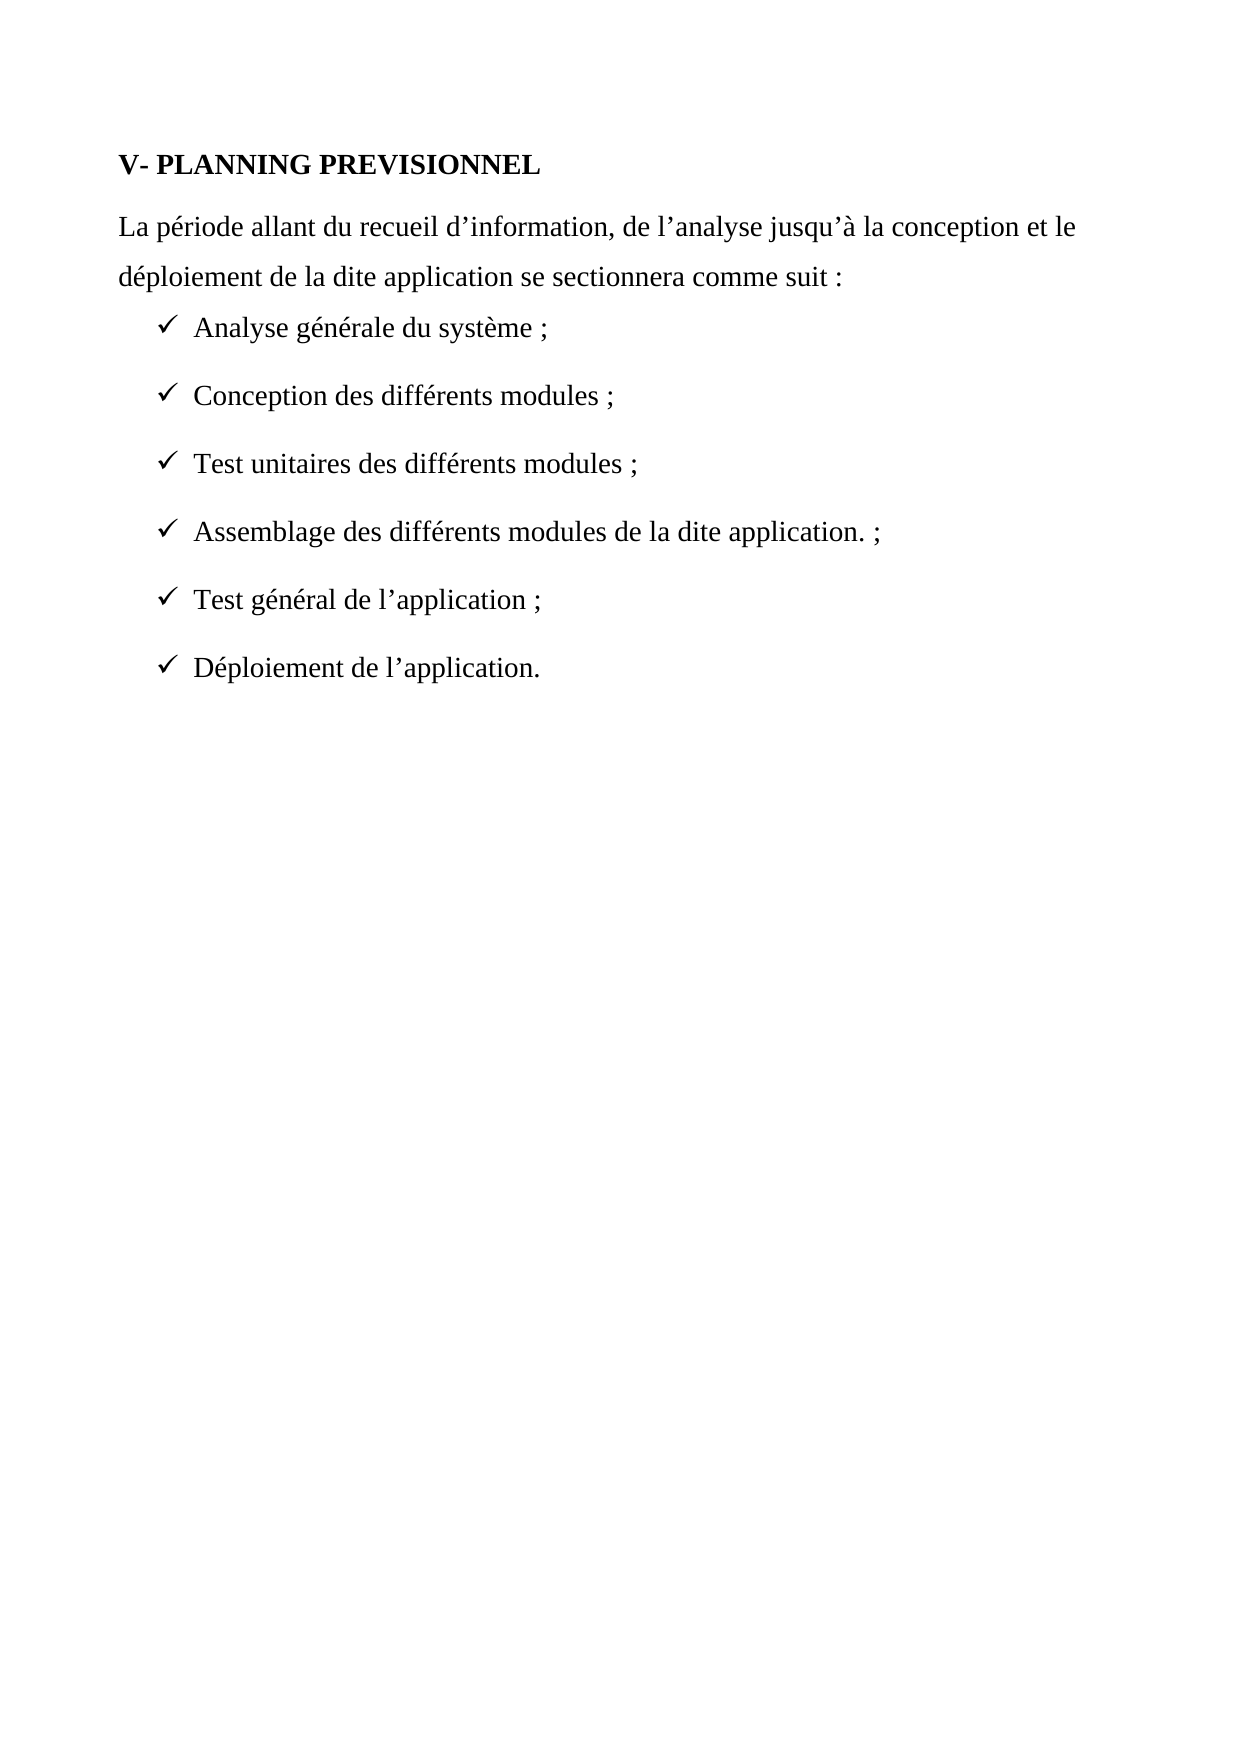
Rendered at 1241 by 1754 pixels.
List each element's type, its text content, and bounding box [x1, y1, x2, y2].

list Assemblage des différents modules de la dite application. ; [156, 514, 1122, 548]
text La période allant du recueil d’information, de l’analyse jusqu’à la conception et le déploiement de la dite application se sectionnera comme suit : [118, 209, 1122, 293]
list Déploiement de l’application. [156, 650, 1122, 684]
list Conception des différents modules ; [156, 378, 1122, 412]
list Test général de l’application ; [156, 582, 1122, 616]
list Test unitaires des différents modules ; [156, 446, 1122, 480]
text V- PLANNING PREVISIONNEL [118, 147, 1122, 180]
list Analyse générale du système ; [156, 310, 1122, 343]
